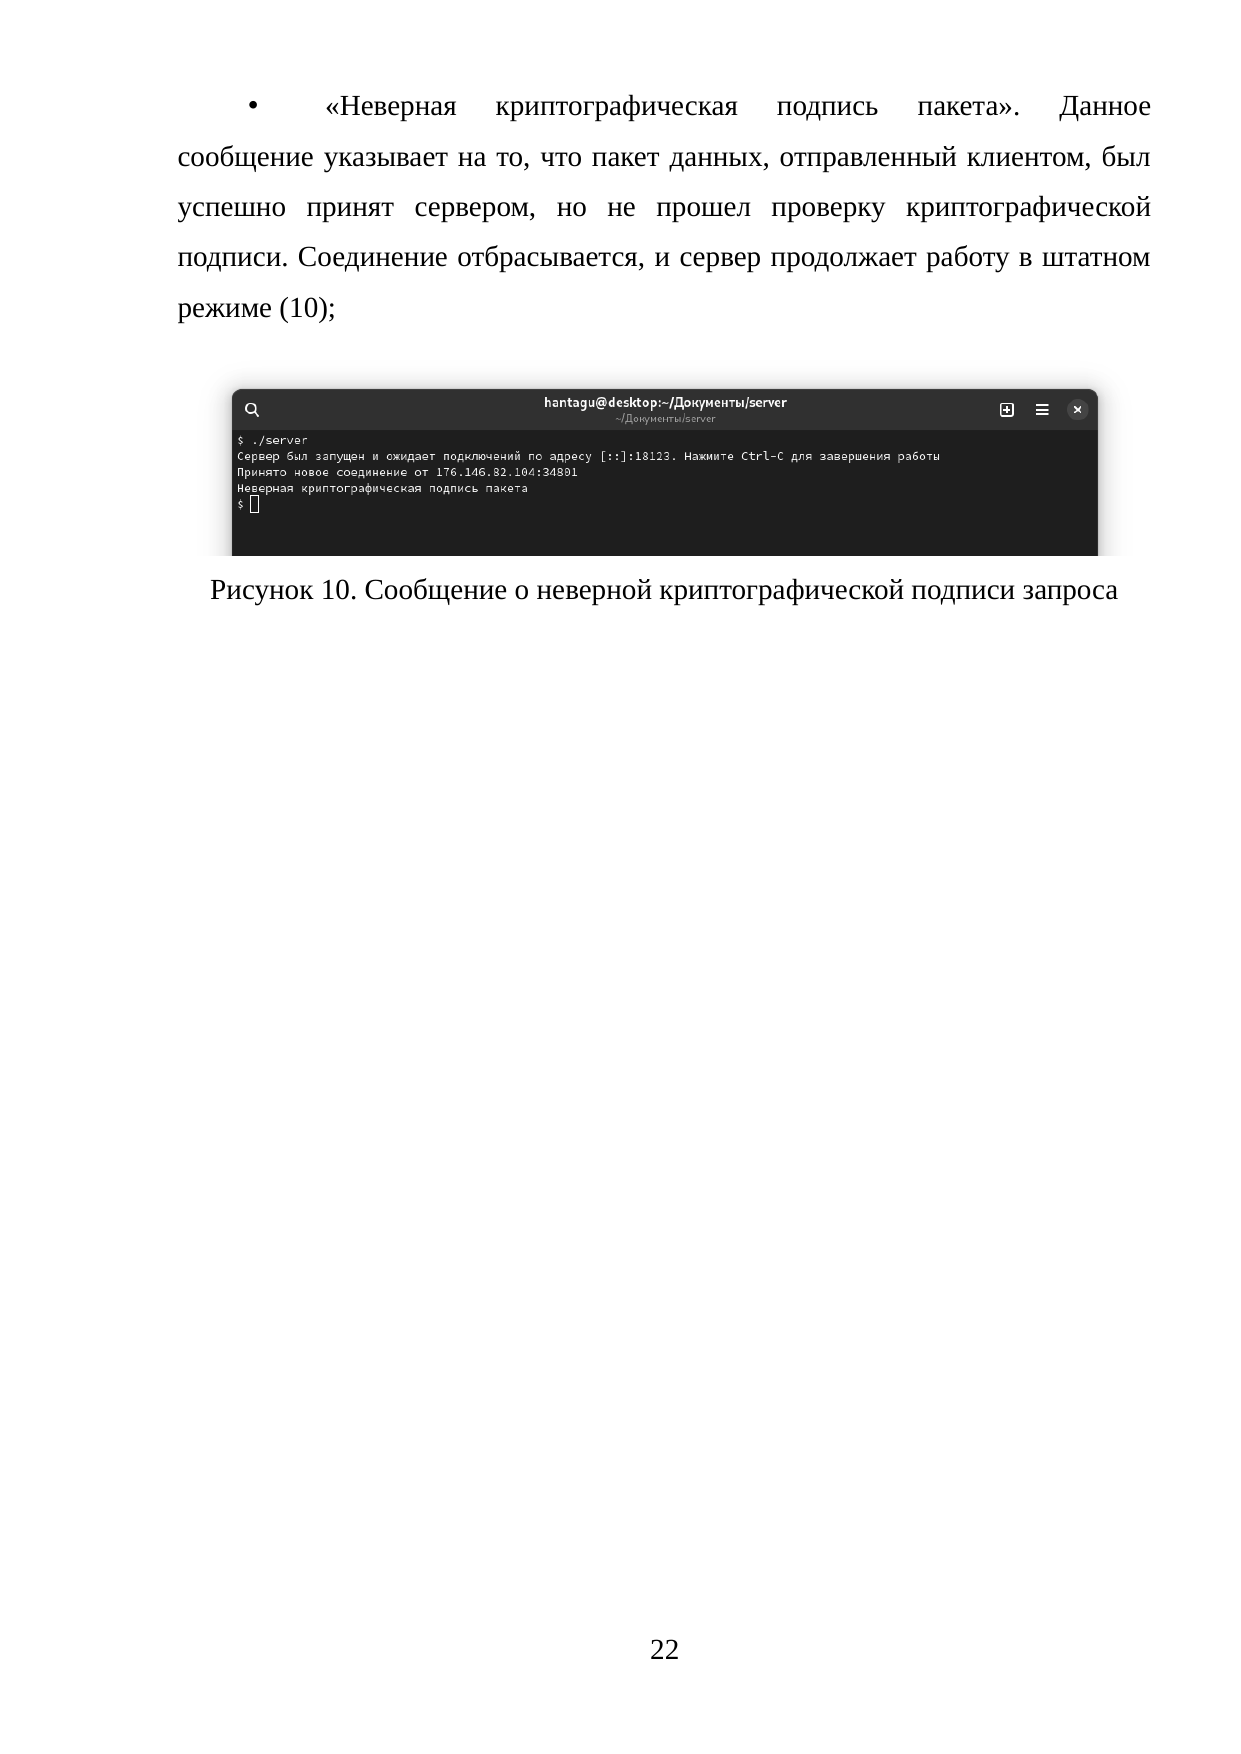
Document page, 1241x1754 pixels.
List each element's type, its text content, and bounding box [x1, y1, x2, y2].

list «Неверная криптографическая подпись пакета». Данное сообщение указывает на то, что пакет данных, отправленный клиентом, был успешно принят сервером, но не прошел проверку криптографической подписи. Соединение отбрасывается, и сервер продолжает работу в штатном режиме (Рисунок 10); [177, 88, 1152, 323]
text Рисунок 10. Сообщение о неверной криптографической подписи запроса [177, 341, 1152, 606]
